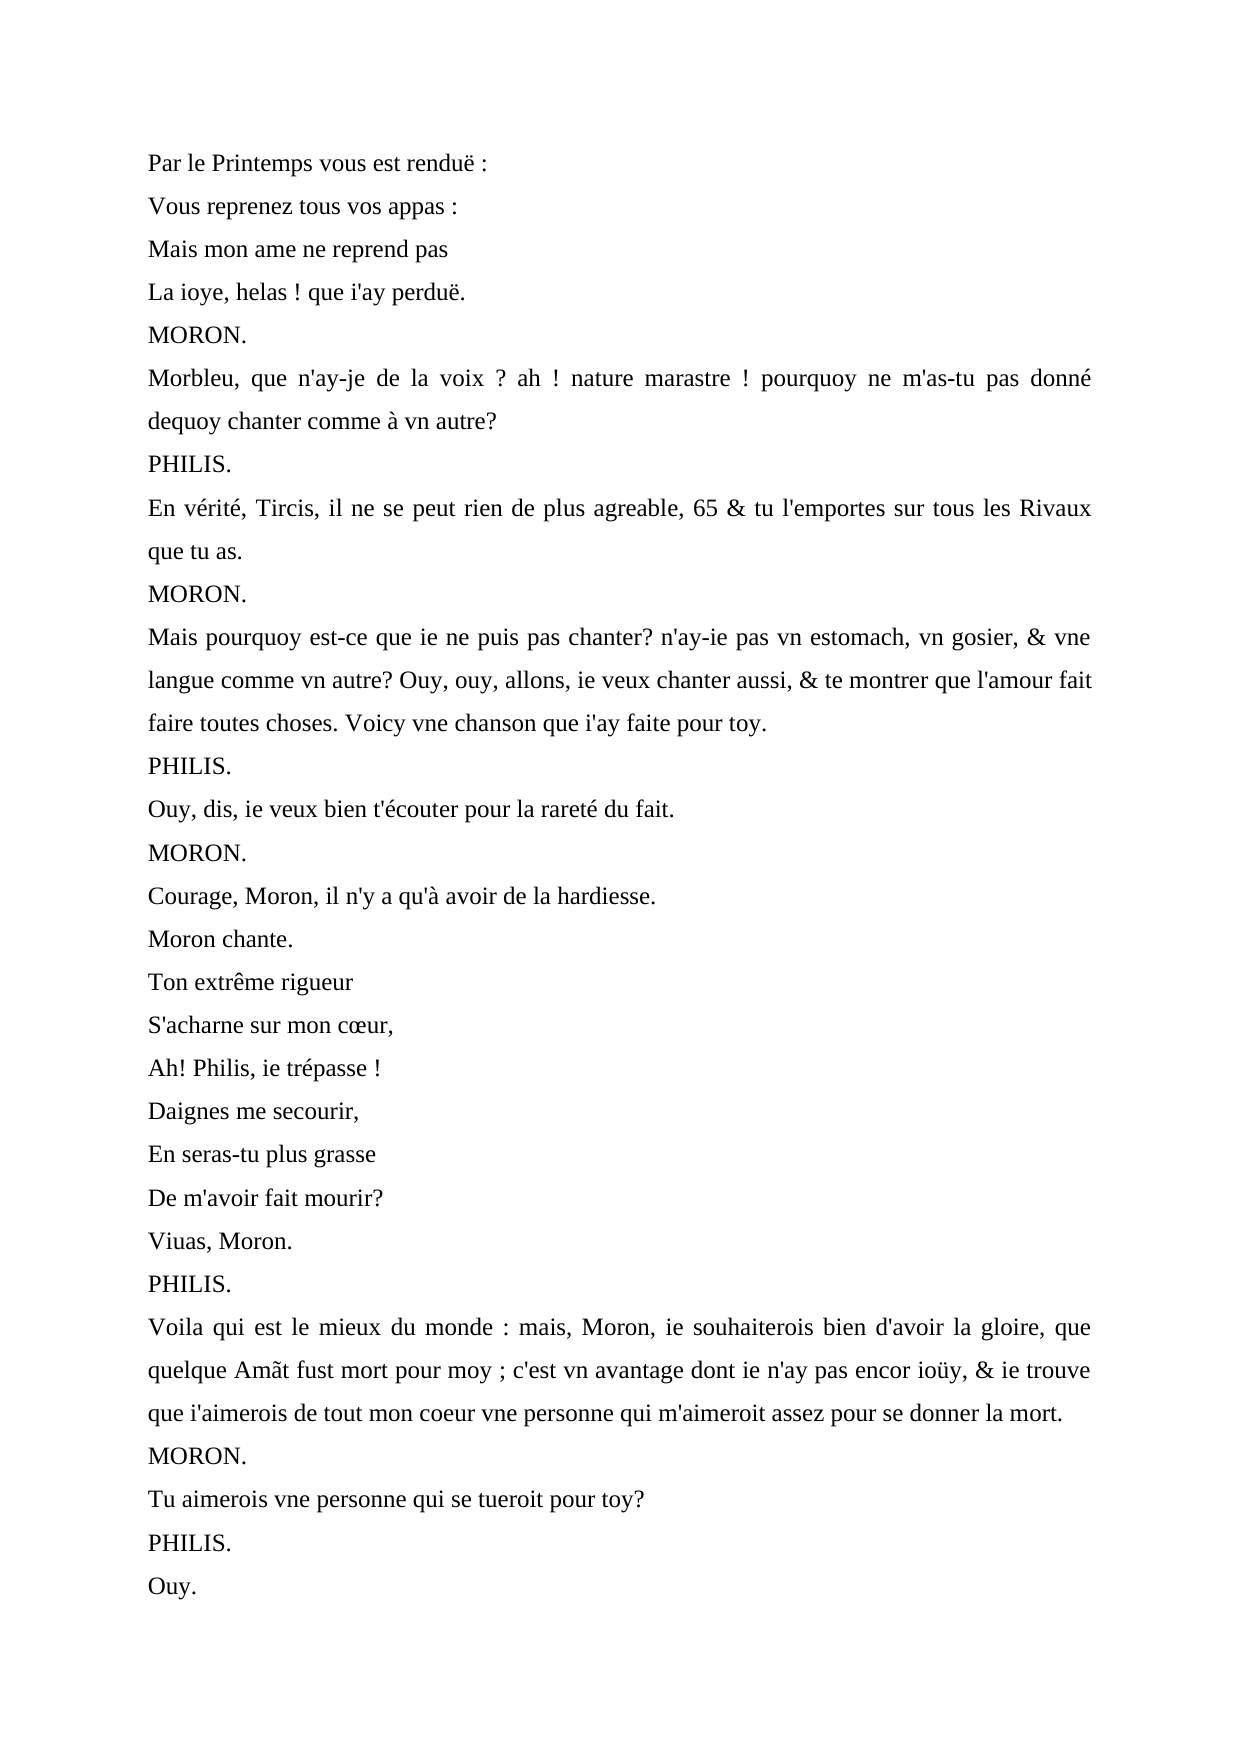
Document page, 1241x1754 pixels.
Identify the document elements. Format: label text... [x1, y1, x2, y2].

text S'acharne sur mon cœur, [148, 1010, 1093, 1039]
text Voila qui est le mieux du monde : mais, Moron, ie souhaiterois bien d'avoir la gloire, que quelque Amãt fust mort pour moy ; c'est vn avantage dont ie n'ay pas encor ioüy, & ie trouve que i'aimerois de tout mon coeur vne personne qui m'aimeroit assez pour se donner la mort. [148, 1312, 1093, 1427]
text MORON. [148, 320, 1093, 349]
text Tu aimerois vne personne qui se tueroit pour toy? [148, 1484, 1093, 1513]
text Moron chante. [148, 924, 1093, 953]
text PHILIS. [148, 1528, 1093, 1556]
text MORON. [148, 838, 1093, 866]
text Ton extrême rigueur [148, 967, 1093, 996]
text Ah! Philis, ie trépasse ! [148, 1053, 1093, 1082]
text Courage, Moron, il n'y a qu'à avoir de la hardiesse. [148, 881, 1093, 909]
text MORON. [148, 1441, 1093, 1470]
text Mais mon ame ne reprend pas [148, 234, 1093, 263]
text La ioye, helas ! que i'ay perduë. [148, 277, 1093, 306]
text PHILIS. [148, 449, 1093, 478]
text Viuas, Moron. [148, 1226, 1093, 1254]
text MORON. [148, 579, 1093, 608]
text En vérité, Tircis, il ne se peut rien de plus agreable, 65 & tu l'emportes sur tous les Rivaux que tu as. [148, 493, 1093, 564]
text Daignes me secourir, [148, 1096, 1093, 1125]
text De m'avoir fait mourir? [148, 1183, 1093, 1211]
text Vous reprenez tous vos appas : [148, 191, 1093, 219]
text Ouy. [148, 1571, 1093, 1599]
text Par le Printemps vous est renduë : [148, 148, 1093, 176]
text En seras-tu plus grasse [148, 1139, 1093, 1168]
text Mais pourquoy est-ce que ie ne puis pas chanter? n'ay-ie pas vn estomach, vn gosier, & vne langue comme vn autre? Ouy, ouy, allons, ie veux chanter aussi, & te montrer que l'amour fait faire toutes choses. Voicy vne chanson que i'ay faite pour toy. [148, 622, 1093, 737]
text PHILIS. [148, 751, 1093, 780]
text Morbleu, que n'ay-je de la voix ? ah ! nature marastre ! pourquoy ne m'as-tu pas donné dequoy chanter comme à vn autre? [148, 363, 1093, 435]
text PHILIS. [148, 1269, 1093, 1298]
text Ouy, dis, ie veux bien t'écouter pour la rareté du fait. [148, 794, 1093, 823]
